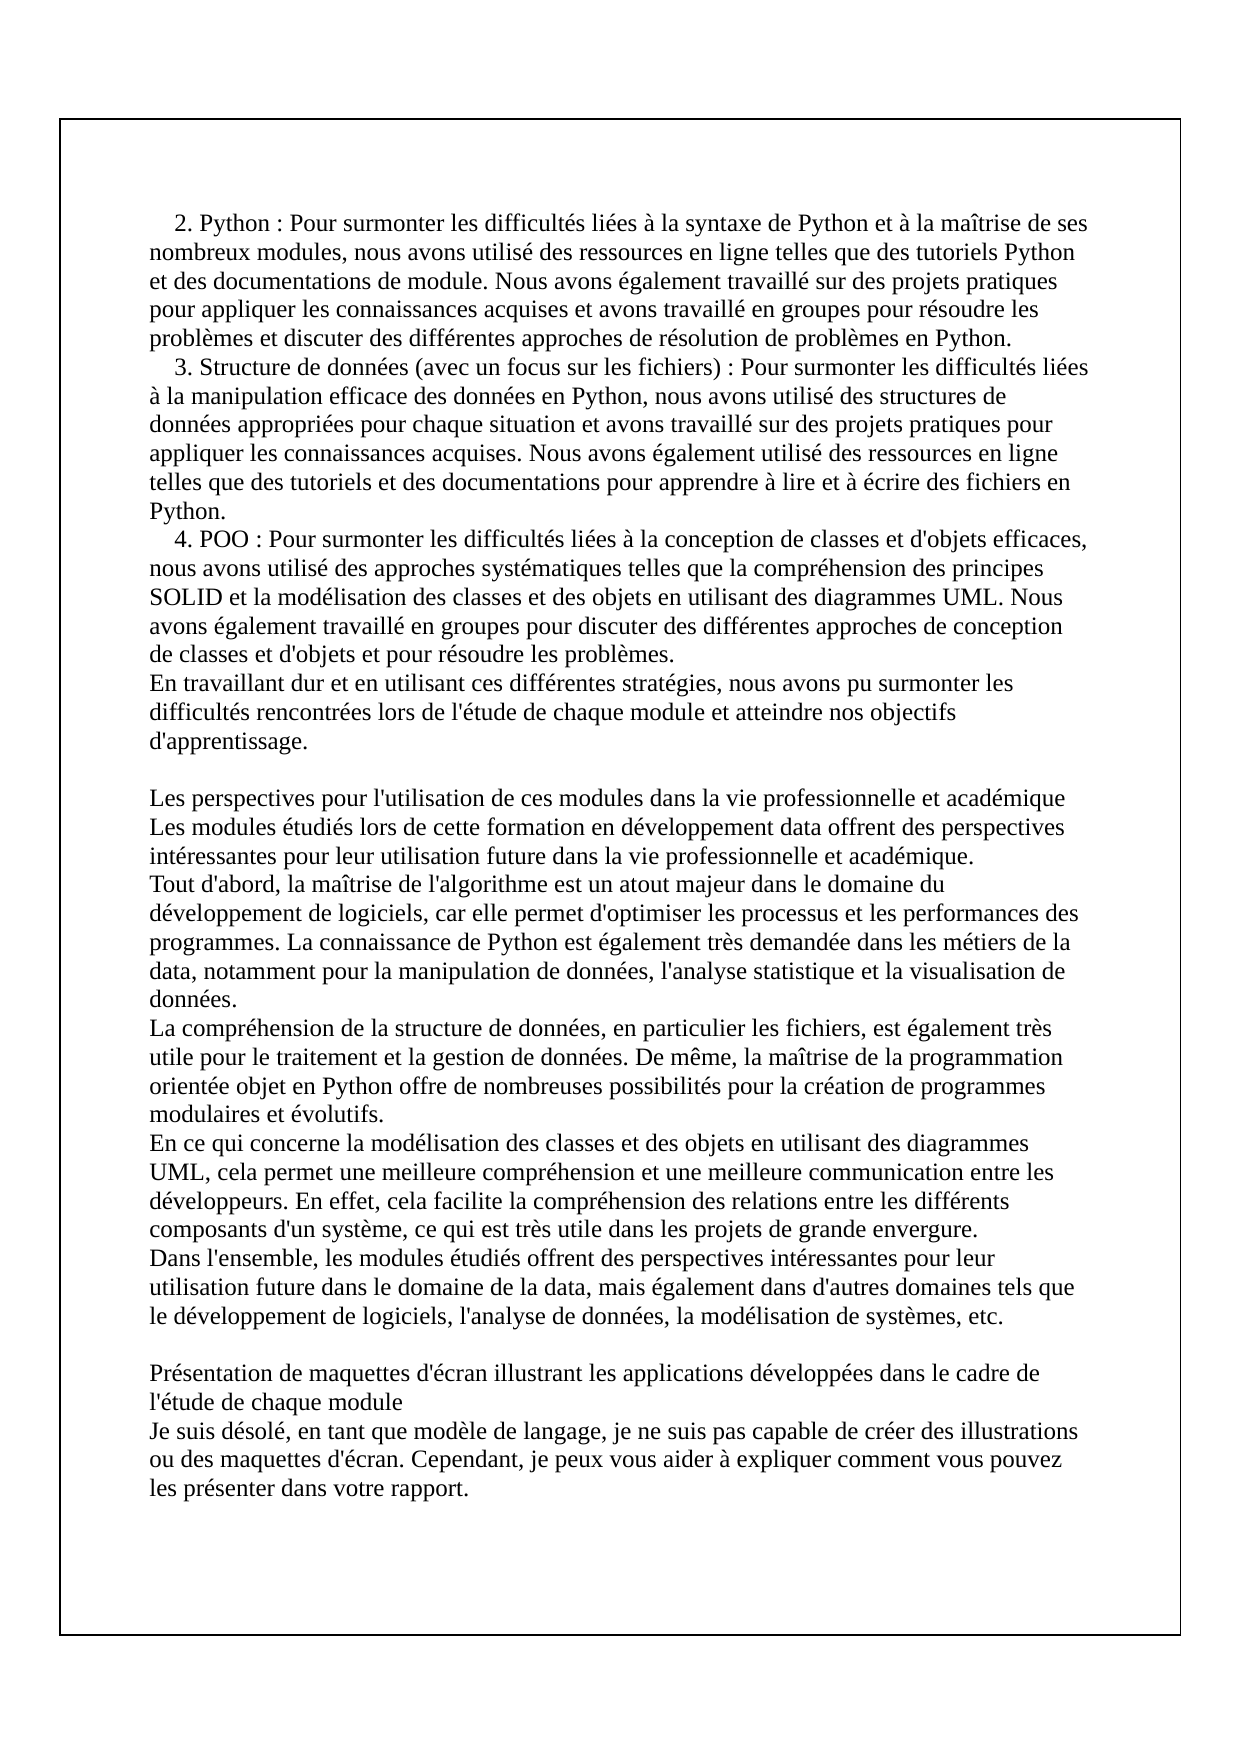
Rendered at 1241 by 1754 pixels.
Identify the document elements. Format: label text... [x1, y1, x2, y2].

text Les perspectives pour l'utilisation de ces modules dans la vie professionnelle et académique [149, 783, 1091, 812]
text Dans l'ensemble, les modules étudiés offrent des perspectives intéressantes pour leur utilisation future dans le domaine de la data, mais également dans d'autres domaines tels que le développement de logiciels, l'analyse de données, la modélisation de systèmes, etc. [149, 1243, 1091, 1329]
text Tout d'abord, la maîtrise de l'algorithme est un atout majeur dans le domaine du développement de logiciels, car elle permet d'optimiser les processus et les performances des programmes. La connaissance de Python est également très demandée dans les métiers de la data, notamment pour la manipulation de données, l'analyse statistique et la visualisation de données. [149, 869, 1091, 1013]
text En travaillant dur et en utilisant ces différentes stratégies, nous avons pu surmonter les difficultés rencontrées lors de l'étude de chaque module et atteindre nos objectifs d'apprentissage. [149, 668, 1091, 754]
text 3. Structure de données (avec un focus sur les fichiers) : Pour surmonter les difficultés liées à la manipulation efficace des données en Python, nous avons utilisé des structures de données appropriées pour chaque situation et avons travaillé sur des projets pratiques pour appliquer les connaissances acquises. Nous avons également utilisé des ressources en ligne telles que des tutoriels et des documentations pour apprendre à lire et à écrire des fichiers en Python. [149, 352, 1091, 524]
text 2. Python : Pour surmonter les difficultés liées à la syntaxe de Python et à la maîtrise de ses nombreux modules, nous avons utilisé des ressources en ligne telles que des tutoriels Python et des documentations de module. Nous avons également travaillé sur des projets pratiques pour appliquer les connaissances acquises et avons travaillé en groupes pour résoudre les problèmes et discuter des différentes approches de résolution de problèmes en Python. [149, 208, 1091, 352]
text Je suis désolé, en tant que modèle de langage, je ne suis pas capable de créer des illustrations ou des maquettes d'écran. Cependant, je peux vous aider à expliquer comment vous pouvez les présenter dans votre rapport. [149, 1416, 1091, 1502]
text En ce qui concerne la modélisation des classes et des objets en utilisant des diagrammes UML, cela permet une meilleure compréhension et une meilleure communication entre les développeurs. En effet, cela facilite la compréhension des relations entre les différents composants d'un système, ce qui est très utile dans les projets de grande envergure. [149, 1128, 1091, 1243]
text 4. POO : Pour surmonter les difficultés liées à la conception de classes et d'objets efficaces, nous avons utilisé des approches systématiques telles que la compréhension des principes SOLID et la modélisation des classes et des objets en utilisant des diagrammes UML. Nous avons également travaillé en groupes pour discuter des différentes approches de conception de classes et d'objets et pour résoudre les problèmes. [149, 524, 1091, 668]
text La compréhension de la structure de données, en particulier les fichiers, est également très utile pour le traitement et la gestion de données. De même, la maîtrise de la programmation orientée objet en Python offre de nombreuses possibilités pour la création de programmes modulaires et évolutifs. [149, 1013, 1091, 1128]
text Les modules étudiés lors de cette formation en développement data offrent des perspectives intéressantes pour leur utilisation future dans la vie professionnelle et académique. [149, 812, 1091, 869]
text Présentation de maquettes d'écran illustrant les applications développées dans le cadre de l'étude de chaque module [149, 1358, 1091, 1416]
